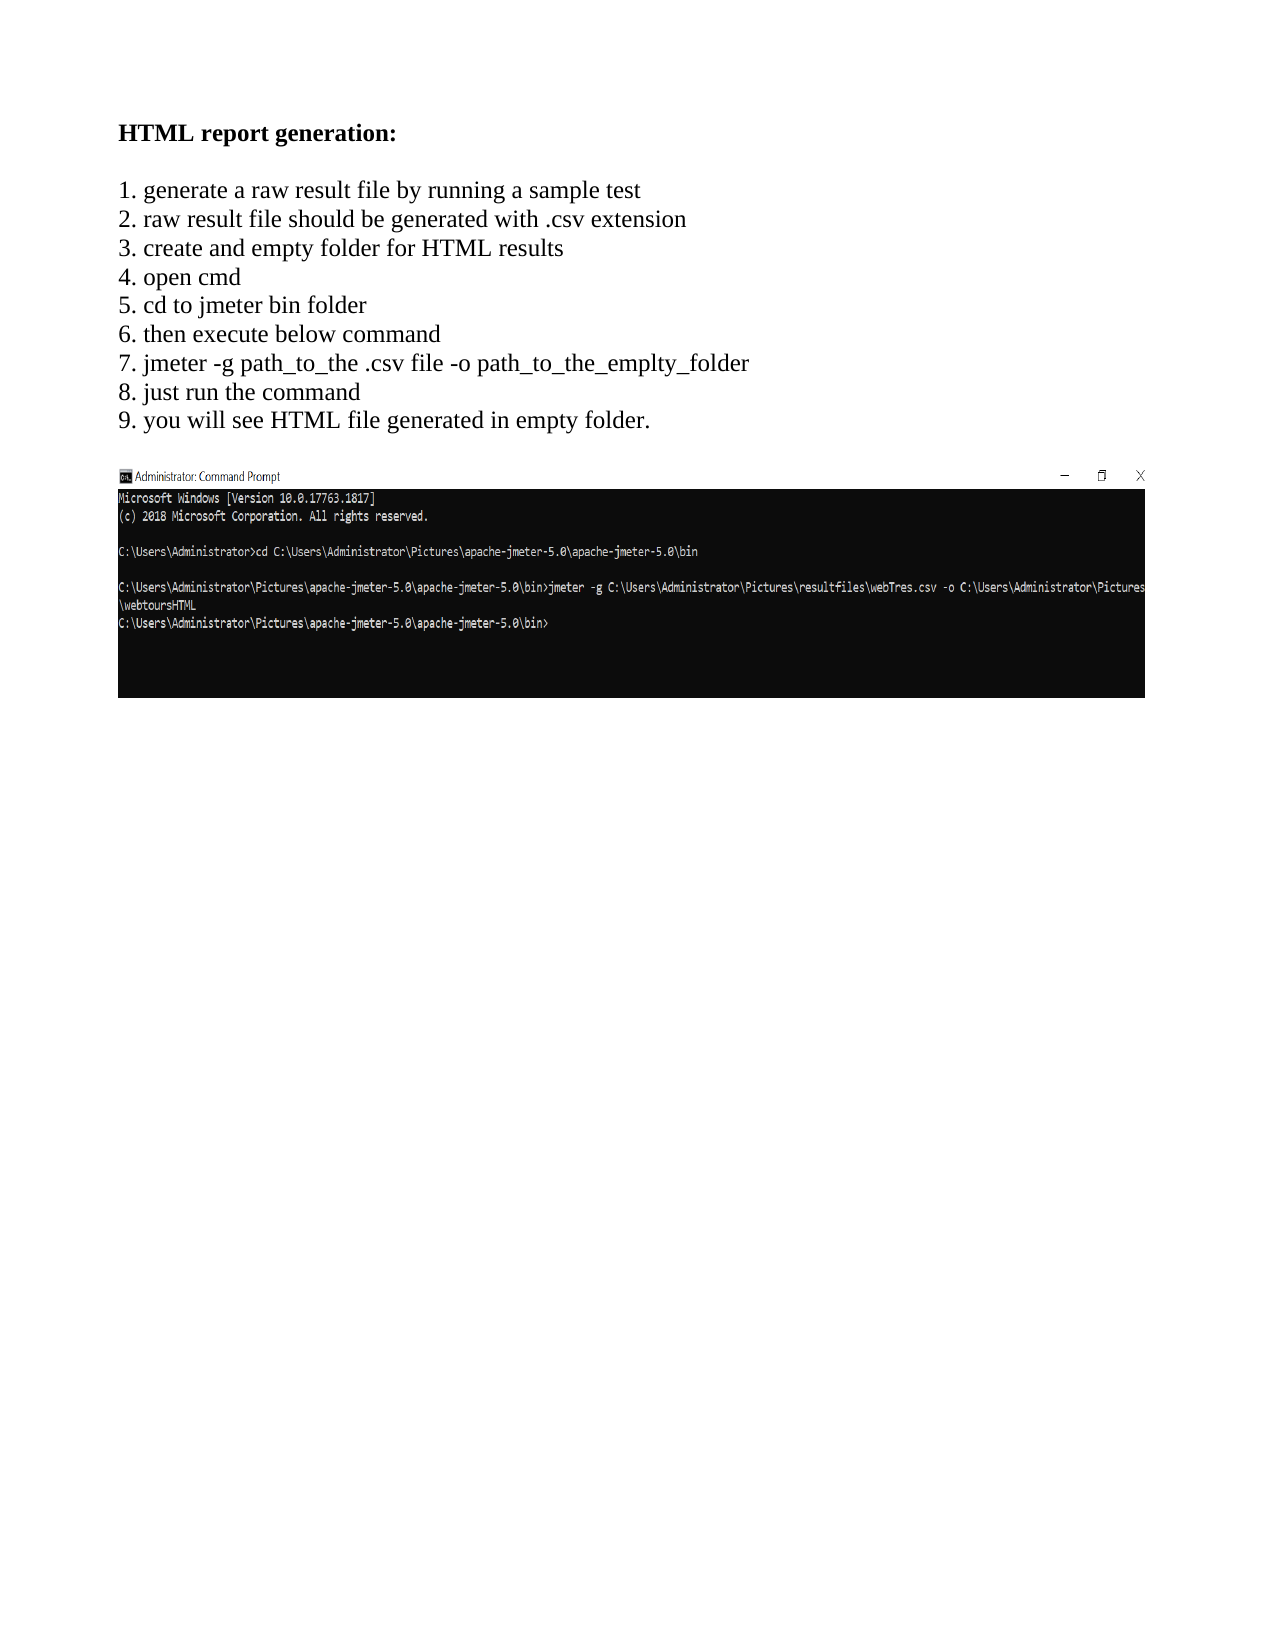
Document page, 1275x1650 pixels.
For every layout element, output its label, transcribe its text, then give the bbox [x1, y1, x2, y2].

text 6. then execute below command [118, 319, 1157, 348]
text 8. just run the command [118, 377, 1157, 406]
text 1. generate a raw result file by running a sample test [118, 176, 1157, 204]
text 7. jmeter -g path_to_the .csv file -o path_to_the_emplty_folder [118, 348, 1157, 377]
picture [118, 463, 1145, 698]
text 2. raw result file should be generated with .csv extension [118, 204, 1157, 233]
text 4. open cmd [118, 262, 1157, 291]
text 3. create and empty folder for HTML results [118, 233, 1157, 262]
text 9. you will see HTML file generated in empty folder. [118, 406, 1157, 434]
text HTML report generation: [118, 118, 1157, 147]
text 5. cd to jmeter bin folder [118, 291, 1157, 319]
